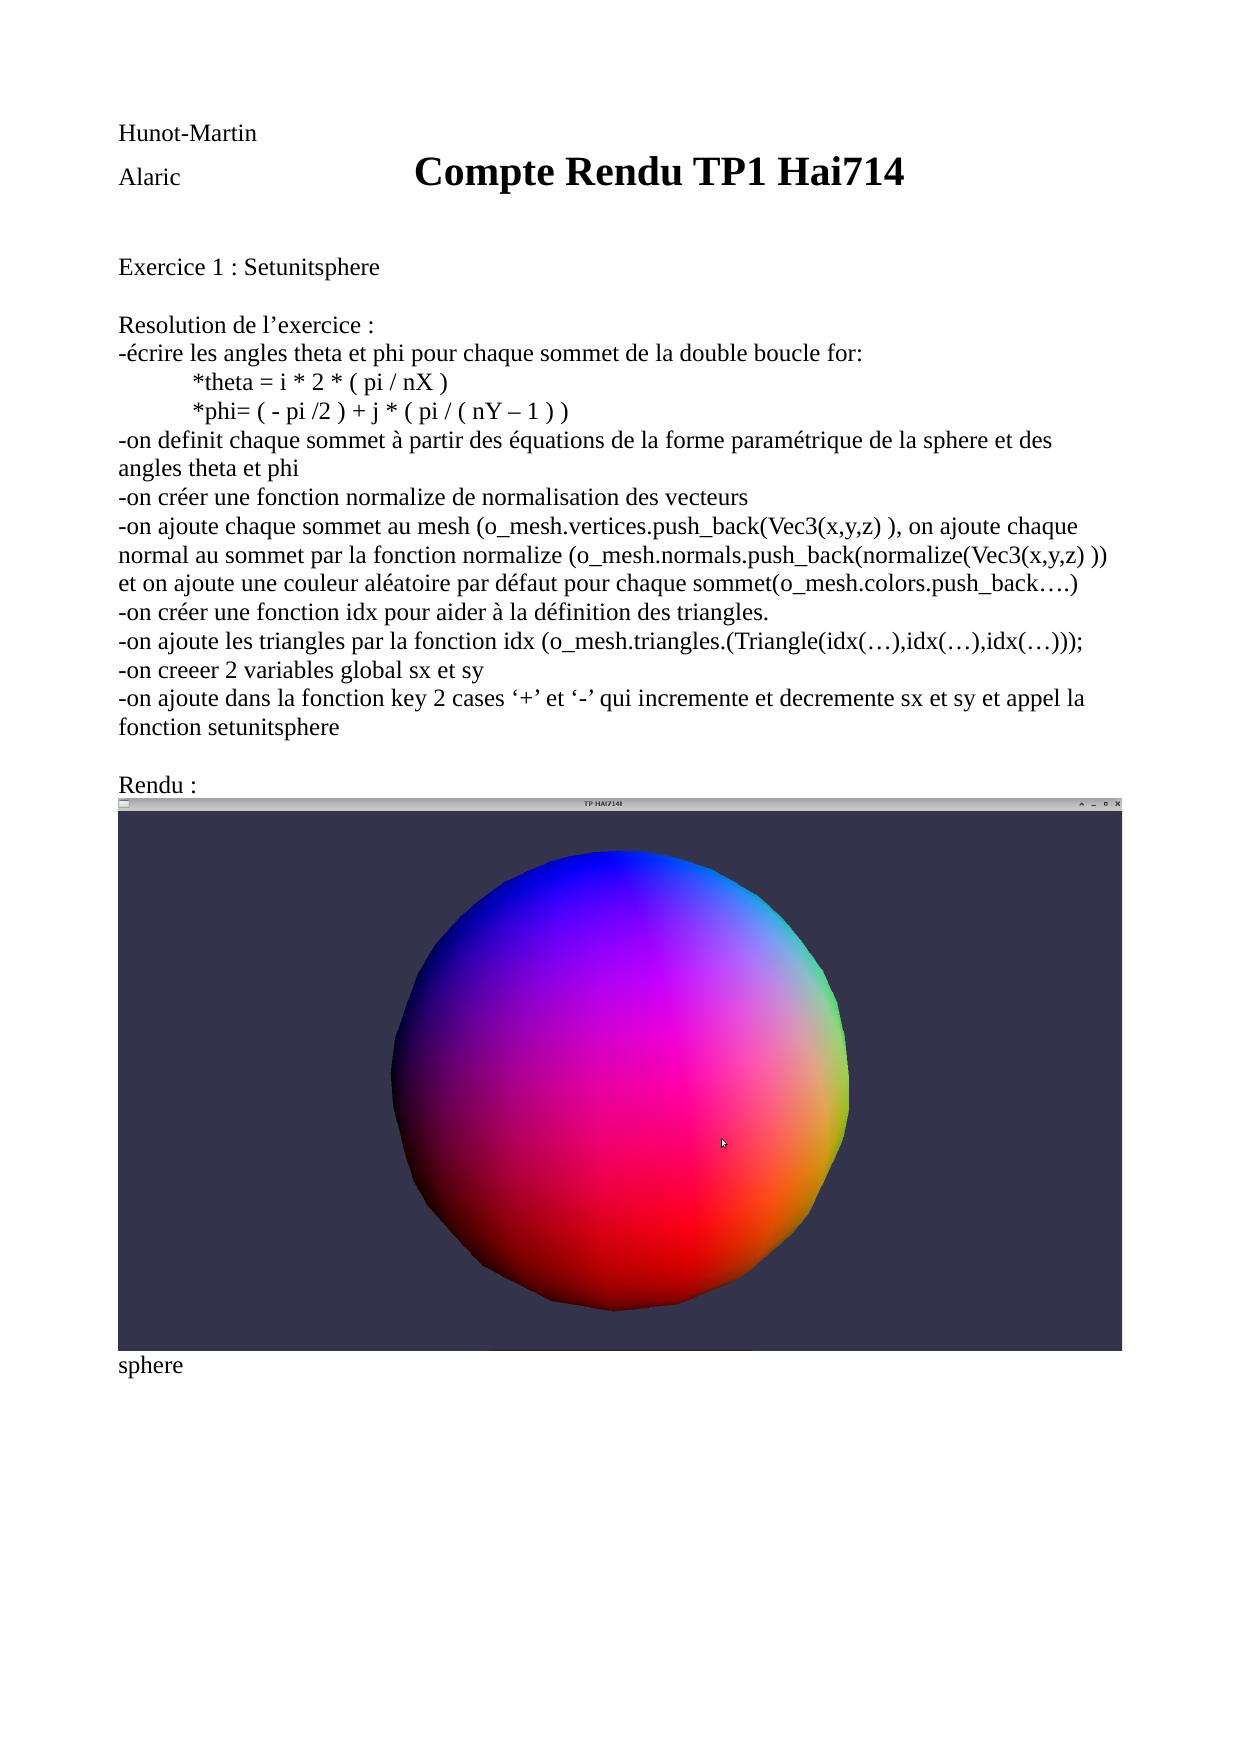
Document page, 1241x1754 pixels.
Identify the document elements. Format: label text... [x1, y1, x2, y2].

text -on créer une fonction normalize de normalisation des vecteurs [118, 482, 1122, 511]
picture [118, 798, 1123, 1351]
text Hunot-Martin [118, 118, 1122, 147]
text -écrire les angles theta et phi pour chaque sommet de la double boucle for: [118, 338, 1122, 367]
text Rendu : [118, 770, 1122, 798]
text -on créer une fonction idx pour aider à la définition des triangles. [118, 597, 1122, 626]
text -on ajoute les triangles par la fonction idx (o_mesh.triangles.(Triangle(idx(…),idx(…),idx(…))); [118, 626, 1122, 655]
text -on creeer 2 variables global sx et sy [118, 655, 1122, 683]
text -on ajoute dans la fonction key 2 cases ‘+’ et ‘-’ qui incremente et decremente sx et sy et appel la fonction setunitsphere [118, 683, 1122, 741]
text Alaric Compte Rendu TP1 Hai714 [118, 147, 1122, 195]
text -on definit chaque sommet à partir des équations de la forme paramétrique de la sphere et des angles theta et phi [118, 425, 1122, 482]
text -on ajoute chaque sommet au mesh (o_mesh.vertices.push_back(Vec3(x,y,z) ), on ajoute chaque normal au sommet par la fonction normalize (o_mesh.normals.push_back(normalize(Vec3(x,y,z) )) et on ajoute une couleur aléatoire par défaut pour chaque sommet(o_mesh.colors.push_back….) [118, 511, 1122, 597]
text *theta = i * 2 * ( pi / nX ) [118, 367, 1122, 396]
text Exercice 1 : Setunitsphere [118, 252, 1122, 281]
text *phi= ( - pi /2 ) + j * ( pi / ( nY – 1 ) ) [118, 396, 1122, 425]
text sphere [118, 1351, 1122, 1379]
text Resolution de l’exercice : [118, 310, 1122, 338]
